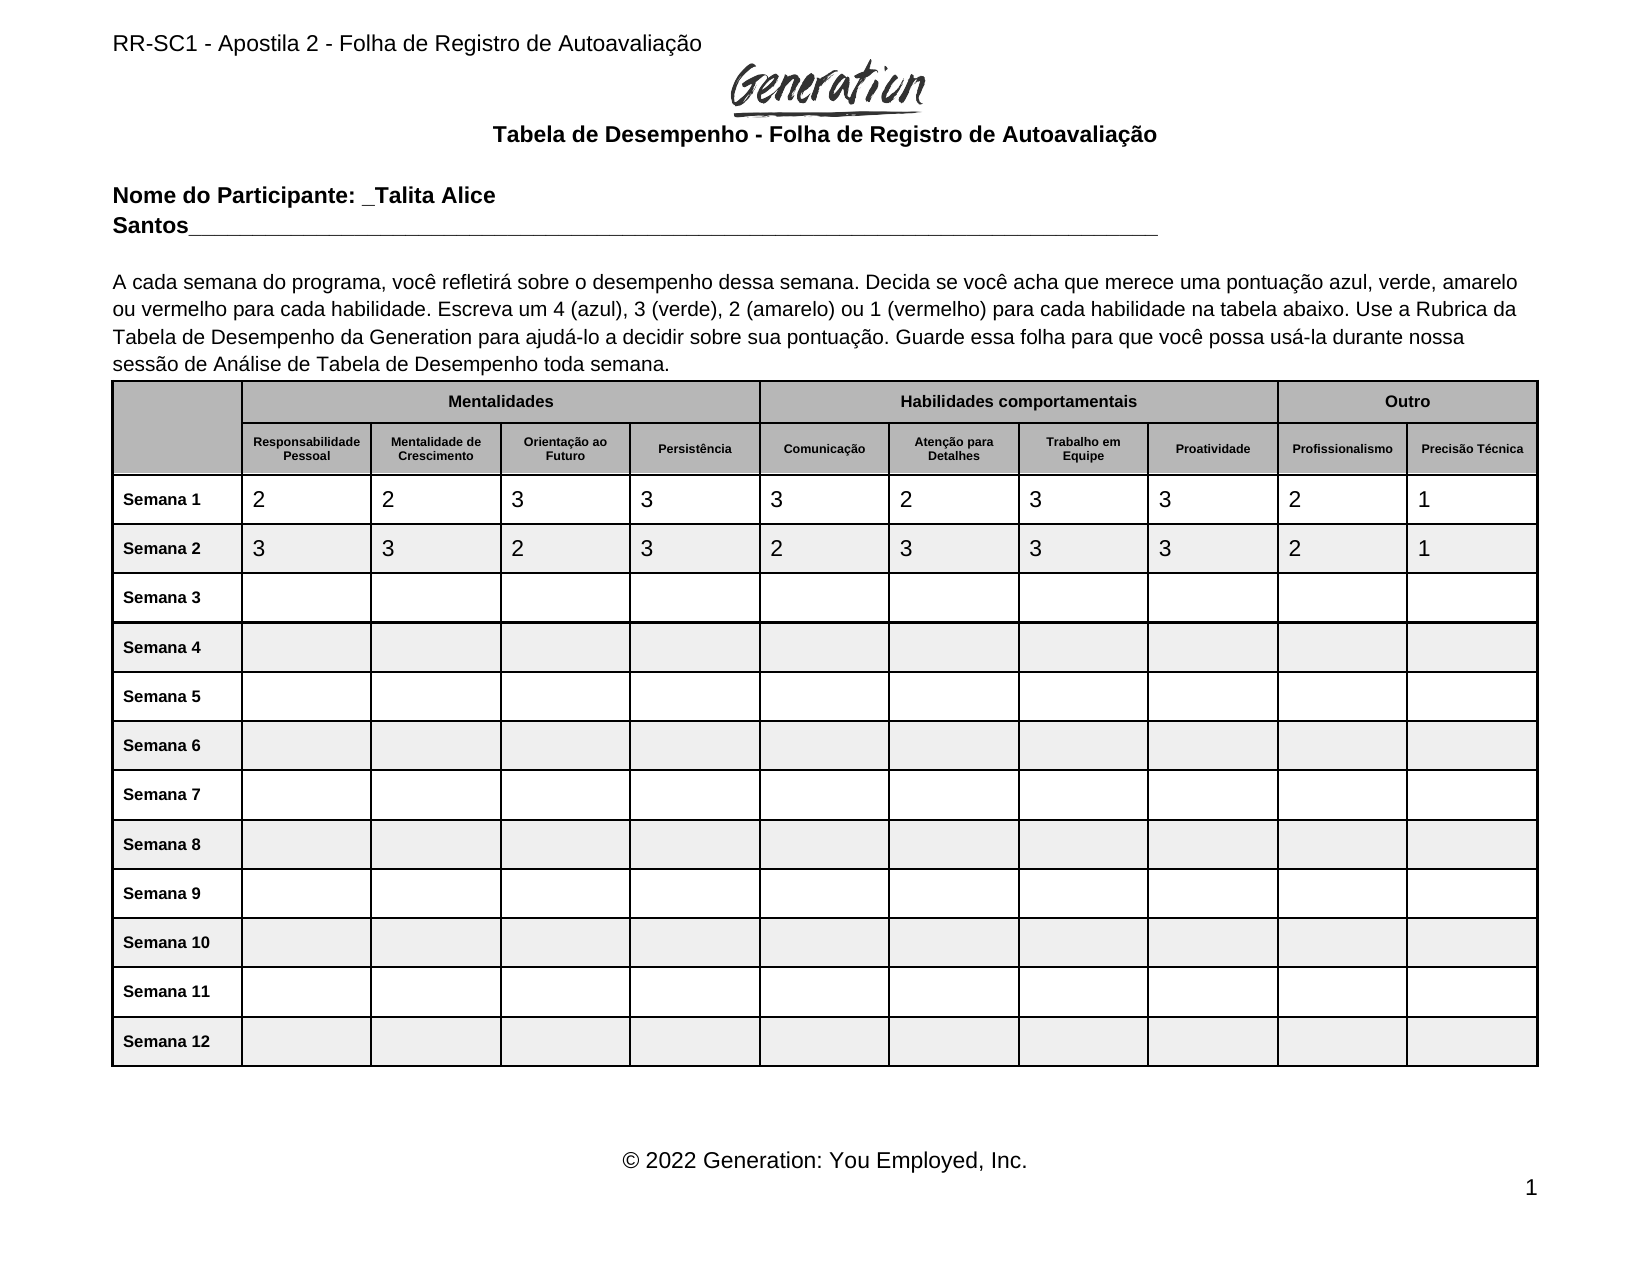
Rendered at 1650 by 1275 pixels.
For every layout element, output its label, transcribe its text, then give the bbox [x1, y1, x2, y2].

table_cell [243, 624, 370, 671]
table_cell [502, 624, 629, 671]
table_cell [631, 673, 759, 720]
table_cell [1020, 821, 1147, 868]
table_cell 3 [502, 476, 629, 523]
table_cell Semana 5 [114, 673, 241, 720]
table_cell [761, 624, 888, 671]
table_cell [890, 722, 1018, 769]
table_cell [1020, 870, 1147, 917]
table_cell [372, 722, 500, 769]
table_cell [1408, 624, 1536, 671]
table_cell [1279, 771, 1406, 818]
table_cell [631, 968, 759, 1016]
table_cell [1020, 1018, 1147, 1065]
table_cell [502, 821, 629, 868]
table_cell [1149, 722, 1277, 769]
table_cell [631, 821, 759, 868]
table_cell Trabalho em Equipe [1020, 424, 1147, 473]
table_cell Responsabilidade Pessoal [243, 424, 370, 473]
table_cell [372, 870, 500, 917]
table_cell [1020, 771, 1147, 818]
table_cell [1149, 624, 1277, 671]
table_cell [243, 574, 370, 621]
table_cell [761, 821, 888, 868]
table_cell [761, 870, 888, 917]
table_cell [243, 1018, 370, 1065]
table_cell [243, 821, 370, 868]
table_cell [1408, 919, 1536, 966]
table_cell 3 [761, 476, 888, 523]
table_cell [372, 574, 500, 621]
table_cell Semana 11 [114, 968, 241, 1016]
table_cell [890, 821, 1018, 868]
table_cell [890, 968, 1018, 1016]
table_cell [243, 673, 370, 720]
table_cell 2 [890, 476, 1018, 523]
table_cell [1408, 870, 1536, 917]
table_cell 3 [1149, 525, 1277, 572]
table_cell 3 [372, 525, 500, 572]
table_cell [1408, 673, 1536, 720]
table_cell Semana 1 [114, 476, 241, 523]
table_cell [1020, 919, 1147, 966]
table_cell [1279, 1018, 1406, 1065]
table_cell [502, 1018, 629, 1065]
table_cell [1020, 722, 1147, 769]
table_header [114, 382, 241, 473]
table_cell 2 [502, 525, 629, 572]
table_cell [1408, 1018, 1536, 1065]
table_header Mentalidades [243, 382, 759, 422]
table_cell Semana 12 [114, 1018, 241, 1065]
table_cell [1408, 722, 1536, 769]
table_cell Semana 10 [114, 919, 241, 966]
table_cell Semana 9 [114, 870, 241, 917]
table_cell [1279, 673, 1406, 720]
table_cell [1279, 624, 1406, 671]
table_cell [631, 919, 759, 966]
table_cell [890, 673, 1018, 720]
table_cell Semana 6 [114, 722, 241, 769]
table_cell [243, 919, 370, 966]
table_cell [761, 673, 888, 720]
table_cell [1020, 673, 1147, 720]
table_cell [1149, 968, 1277, 1016]
table_cell Orientação ao Futuro [502, 424, 629, 473]
table_cell [502, 574, 629, 621]
table_cell [1149, 574, 1277, 621]
table_header Outro [1279, 382, 1536, 422]
table_cell [1408, 968, 1536, 1016]
table_cell [890, 771, 1018, 818]
table_cell [1149, 771, 1277, 818]
table_cell [372, 968, 500, 1016]
table_cell 2 [1279, 476, 1406, 523]
table_cell [631, 1018, 759, 1065]
table_cell [1149, 919, 1277, 966]
table_cell [1279, 919, 1406, 966]
table_cell [631, 771, 759, 818]
table_cell Proatividade [1149, 424, 1277, 473]
table_cell 2 [761, 525, 888, 572]
table_cell Semana 2 [114, 525, 241, 572]
table_cell Atenção para Detalhes [890, 424, 1018, 473]
table_cell [372, 771, 500, 818]
table_cell Semana 3 [114, 574, 241, 621]
table_cell [1408, 574, 1536, 621]
table_cell 3 [631, 525, 759, 572]
table_cell [1149, 870, 1277, 917]
table_cell Profissionalismo [1279, 424, 1406, 473]
table_cell [1020, 968, 1147, 1016]
table_cell Semana 8 [114, 821, 241, 868]
table_cell [243, 771, 370, 818]
picture [730, 59, 926, 118]
table_cell Comunicação [761, 424, 888, 473]
table_cell [243, 968, 370, 1016]
text Nome do Participante: _Talita Alice Santos____________________________________________________________________________ [112, 182, 1537, 238]
table_cell [761, 722, 888, 769]
table_cell 3 [1149, 476, 1277, 523]
table_cell [761, 771, 888, 818]
table_cell [243, 722, 370, 769]
table_cell 1 [1408, 476, 1536, 523]
table_cell [502, 771, 629, 818]
text A cada semana do programa, você refletirá sobre o desempenho dessa semana. Decida se você acha que merece uma pontuação azul, verde, amarelo ou vermelho para cada habilidade. Escreva um 4 (azul), 3 (verde), 2 (amarelo) ou 1 (vermelho) para cada habilidade na tabela abaixo. Use a Rubrica da Tabela de Desempenho da Generation para ajudá-lo a decidir sobre sua pontuação. Guarde essa folha para que você possa usá-la durante nossa sessão de Análise de Tabela de Desempenho toda semana. [112, 270, 1537, 376]
table_cell [890, 870, 1018, 917]
table_cell Mentalidade de Crescimento [372, 424, 500, 473]
table_cell 3 [243, 525, 370, 572]
table_cell [890, 574, 1018, 621]
table_cell [761, 919, 888, 966]
table_cell Semana 4 [114, 624, 241, 671]
table_cell [243, 870, 370, 917]
table_cell [1149, 1018, 1277, 1065]
table_cell [1408, 821, 1536, 868]
table_cell [761, 1018, 888, 1065]
table_cell [372, 821, 500, 868]
table_cell [502, 968, 629, 1016]
table_cell [1279, 821, 1406, 868]
table_cell [372, 624, 500, 671]
table_cell 3 [890, 525, 1018, 572]
table_cell [761, 968, 888, 1016]
table_cell [1279, 722, 1406, 769]
table_cell [502, 919, 629, 966]
table_cell [502, 870, 629, 917]
table_cell [1279, 870, 1406, 917]
table_cell 3 [1020, 525, 1147, 572]
table_cell [1020, 624, 1147, 671]
table_cell 3 [631, 476, 759, 523]
table_cell [1279, 574, 1406, 621]
table_header Habilidades comportamentais [761, 382, 1277, 422]
table_cell 2 [243, 476, 370, 523]
table_cell [890, 624, 1018, 671]
table_cell 3 [1020, 476, 1147, 523]
table_cell [502, 673, 629, 720]
table_cell [1149, 673, 1277, 720]
table_cell [1020, 574, 1147, 621]
table_cell 1 [1408, 525, 1536, 572]
table_cell [631, 574, 759, 621]
table_cell [890, 1018, 1018, 1065]
table_cell Persistência [631, 424, 759, 473]
table_cell [761, 574, 888, 621]
table_cell Precisão Técnica [1408, 424, 1536, 473]
table_cell 2 [372, 476, 500, 523]
table_cell [631, 870, 759, 917]
text Tabela de Desempenho - Folha de Registro de Autoavaliação [112, 121, 1537, 148]
table_cell [1408, 771, 1536, 818]
table_cell 2 [1279, 525, 1406, 572]
table_cell [1149, 821, 1277, 868]
table_cell [890, 919, 1018, 966]
table_cell [502, 722, 629, 769]
table_cell [372, 919, 500, 966]
table_cell [631, 624, 759, 671]
table_cell [372, 673, 500, 720]
table_cell [372, 1018, 500, 1065]
table_cell [631, 722, 759, 769]
table_cell Semana 7 [114, 771, 241, 818]
table_cell [1279, 968, 1406, 1016]
